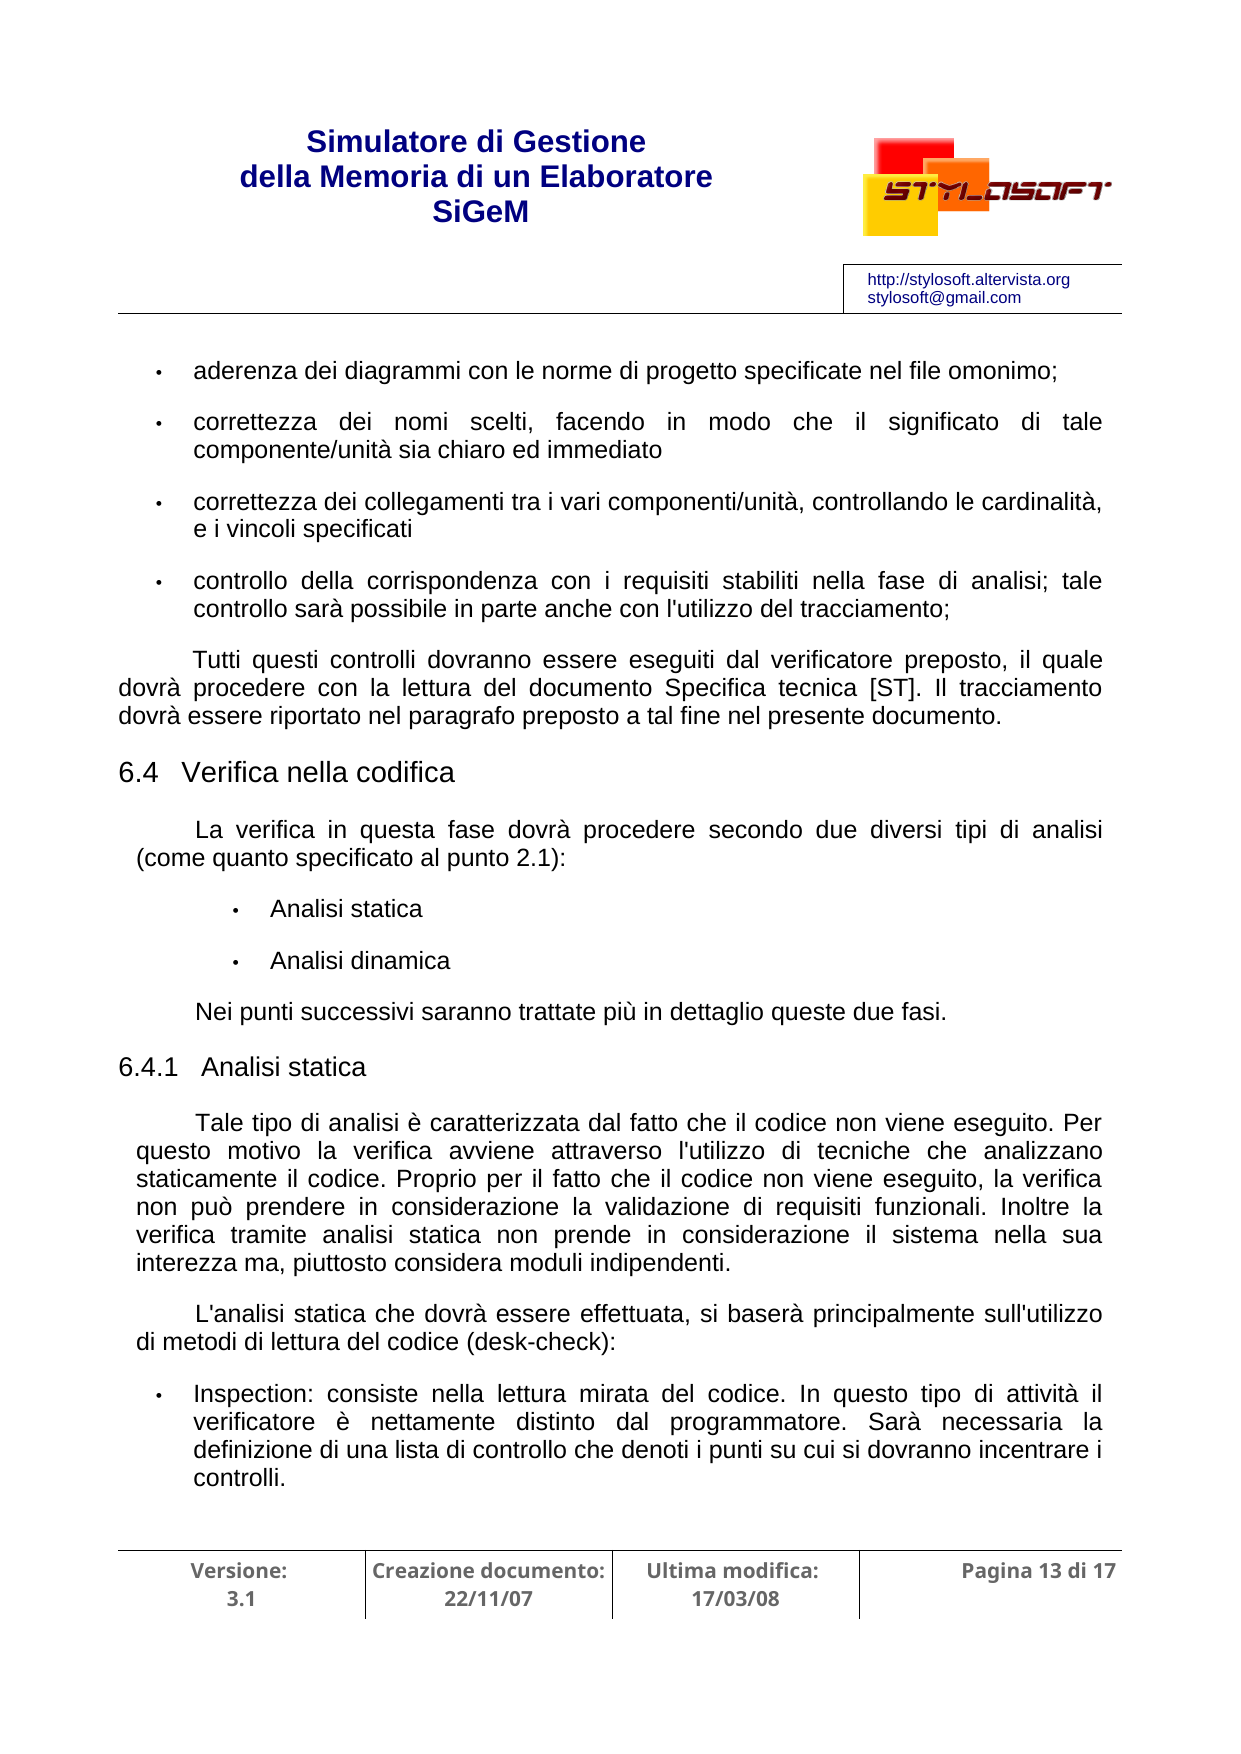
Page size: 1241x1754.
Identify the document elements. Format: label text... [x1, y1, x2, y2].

subtitle Analisi statica [118, 1052, 1122, 1083]
list correttezza dei nomi scelti, facendo in modo che il significato di tale componente/unità sia chiaro ed immediato [156, 408, 1104, 464]
text La verifica in questa fase dovrà procedere secondo due diversi tipi di analisi (come quanto specificato al punto 2.1): [136, 816, 1104, 871]
list Analisi statica [173, 895, 1104, 923]
subtitle Verifica nella codifica [118, 756, 1122, 789]
picture [848, 123, 1117, 247]
list aderenza dei diagrammi con le norme di progetto specificate nel file omonimo; [156, 357, 1104, 384]
list correttezza dei collegamenti tra i vari componenti/unità, controllando le cardinalità, e i vincoli specificati [156, 487, 1104, 543]
list Inspection: consiste nella lettura mirata del codice. In questo tipo di attività il verificatore è nettamente distinto dal programmatore. Sarà necessaria la definizione di una lista di controllo che denoti i punti su cui si dovranno incentrare i controlli. [156, 1380, 1104, 1491]
list controllo della corrispondenza con i requisiti stabiliti nella fase di analisi; tale controllo sarà possibile in parte anche con l'utilizzo del tracciamento; [156, 567, 1104, 623]
text Tale tipo di analisi è caratterizzata dal fatto che il codice non viene eseguito. Per questo motivo la verifica avviene attraverso l'utilizzo di tecniche che analizzano staticamente il codice. Proprio per il fatto che il codice non viene eseguito, la verifica non può prendere in considerazione la validazione di requisiti funzionali. Inoltre la verifica tramite analisi statica non prende in considerazione il sistema nella sua interezza ma, piuttosto considera moduli indipendenti. [136, 1109, 1104, 1277]
text Nei punti successivi saranno trattate più in dettaglio queste due fasi. [136, 998, 1104, 1026]
text Tutti questi controlli dovranno essere eseguiti dal verificatore preposto, il quale dovrà procedere con la lettura del documento Specifica tecnica [ST]. Il tracciamento dovrà essere riportato nel paragrafo preposto a tal fine nel presente documento. [118, 646, 1104, 730]
list Analisi dinamica [173, 946, 1104, 974]
text L'analisi statica che dovrà essere effettuata, si baserà principalmente sull'utilizzo di metodi di lettura del codice (desk-check): [136, 1300, 1104, 1356]
